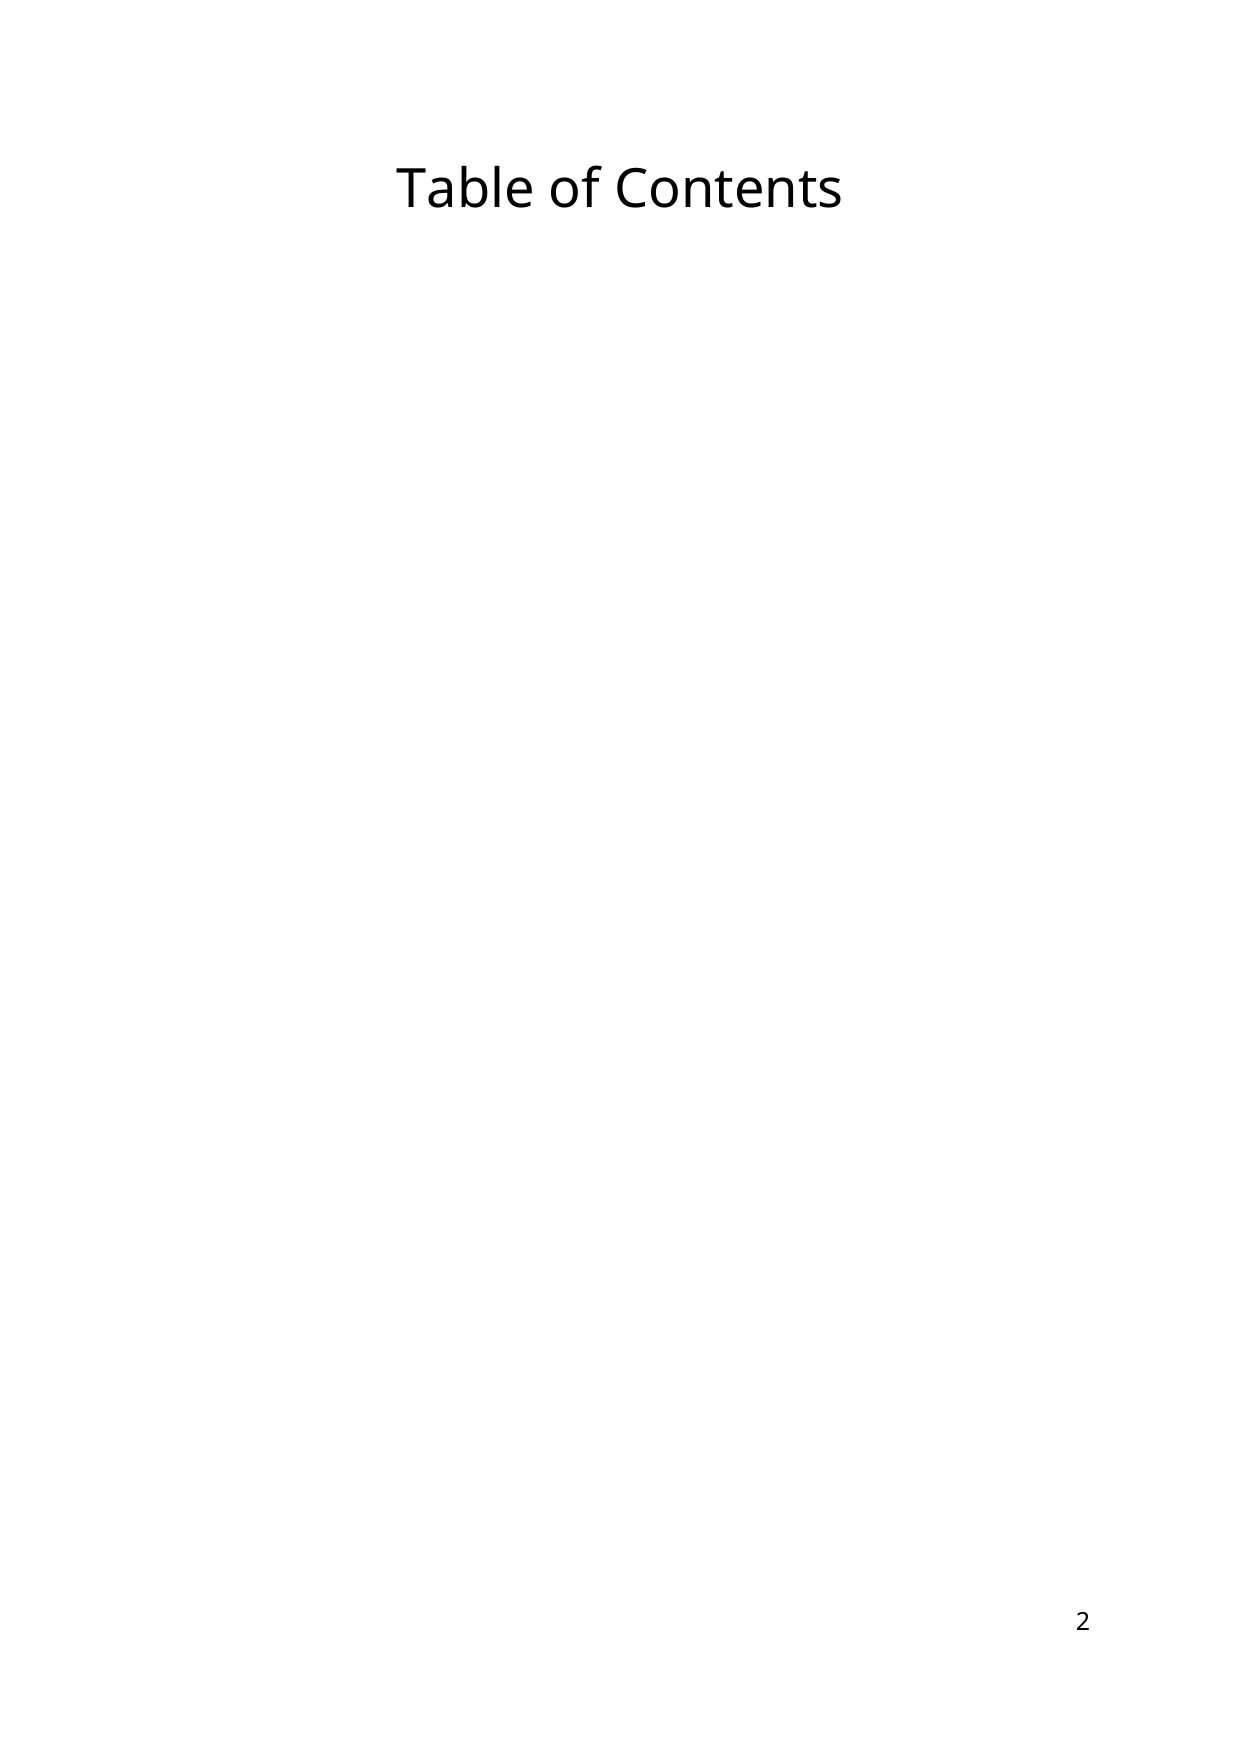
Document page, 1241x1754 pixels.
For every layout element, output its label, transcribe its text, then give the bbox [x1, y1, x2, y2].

text Table of Contents [150, 150, 1090, 224]
